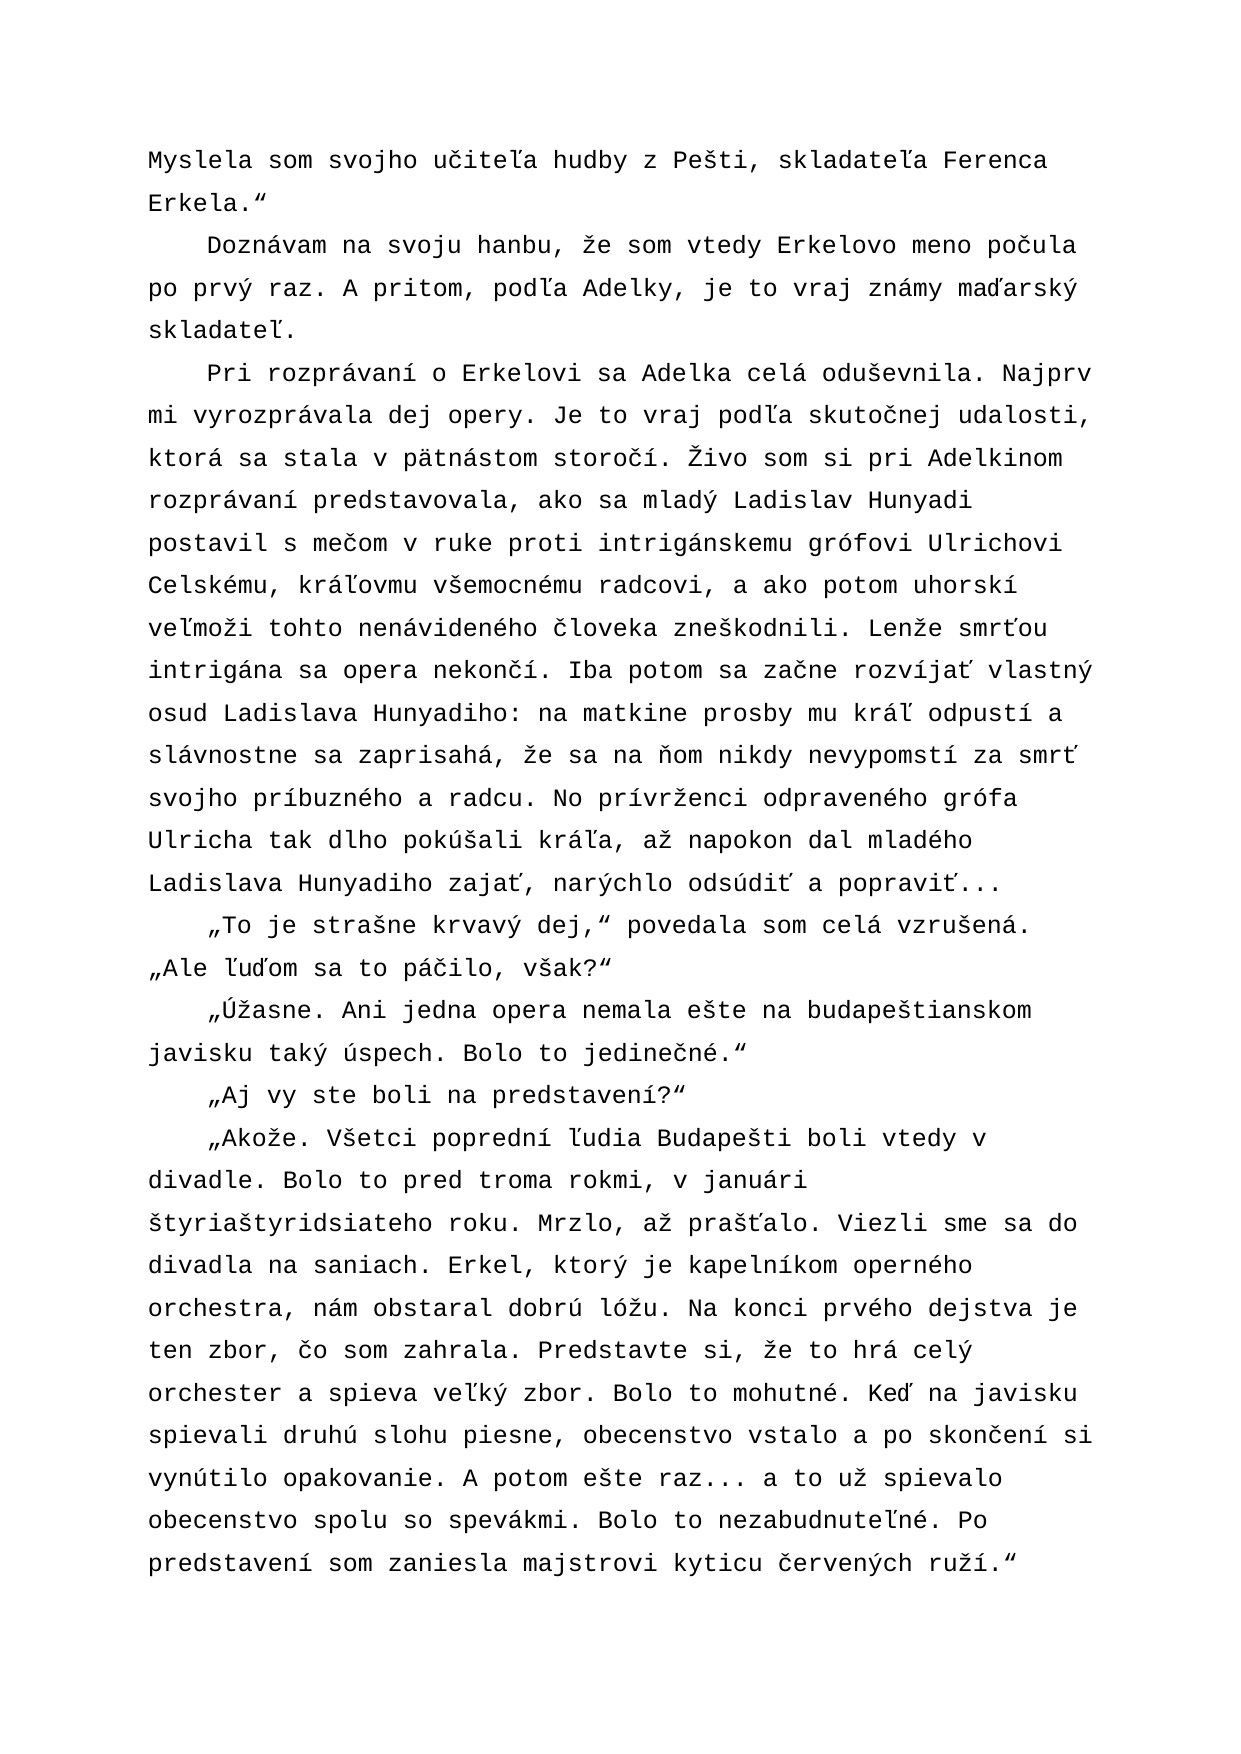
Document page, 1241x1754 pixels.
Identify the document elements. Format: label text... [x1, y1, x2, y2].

text Pri rozprávaní o Erkelovi sa Adelka celá oduševnila. Najprv mi vyrozprávala dej opery. Je to vraj podľa skutočnej udalosti, ktorá sa stala v pätnástom storočí. Živo som si pri Adelkinom rozprávaní predstavovala, ako sa mladý Ladislav Hunyadi postavil s mečom v ruke proti intrigánskemu grófovi Ulrichovi Celskému, kráľovmu všemocnému radcovi, a ako potom uhorskí veľmoži tohto nenávideného človeka zneškodnili. Lenže smrťou intrigána sa opera nekončí. Iba potom sa začne rozvíjať vlastný osud Ladislava Hunyadiho: na matkine prosby mu kráľ odpustí a slávnostne sa zaprisahá, že sa na ňom nikdy nevypomstí za smrť svojho príbuzného a radcu. No prívrženci odpraveného grófa Ulricha tak dlho pokúšali kráľa, až napokon dal mladého Ladislava Hunyadiho zajať, narýchlo odsúdiť a popraviť... [148, 360, 1093, 898]
text Doznávam na svoju hanbu, že som vtedy Erkelovo meno počula po prvý raz. A pritom, podľa Adelky, je to vraj známy maďarský skladateľ. [148, 233, 1093, 346]
text „To je strašne krvavý dej,“ povedala som celá vzrušená. „Ale ľuďom sa to páčilo, však?“ [148, 913, 1093, 983]
text „Akože. Všetci poprední ľudia Budapešti boli vtedy v divadle. Bolo to pred troma rokmi, v januári štyriaštyridsiateho roku. Mrzlo, až prašťalo. Viezli sme sa do divadla na saniach. Erkel, ktorý je kapelníkom operného orchestra, nám obstaral dobrú lóžu. Na konci prvého dejstva je ten zbor, čo som zahrala. Predstavte si, že to hrá celý orchester a spieva veľký zbor. Bolo to mohutné. Keď na javisku spievali druhú slohu piesne, obecenstvo vstalo a po skončení si vynútilo opakovanie. A potom ešte raz... a to už spievalo obecenstvo spolu so spevákmi. Bolo to nezabudnuteľné. Po predstavení som zaniesla majstrovi kyticu červených ruží.“ [148, 1125, 1093, 1578]
text Myslela som svojho učiteľa hudby z Pešti, skladateľa Ferenca Erkela.“ [148, 148, 1093, 218]
text „Úžasne. Ani jedna opera nemala ešte na budapeštianskom javisku taký úspech. Bolo to jedinečné.“ [148, 998, 1093, 1068]
text „Aj vy ste boli na predstavení?“ [148, 1083, 1093, 1111]
